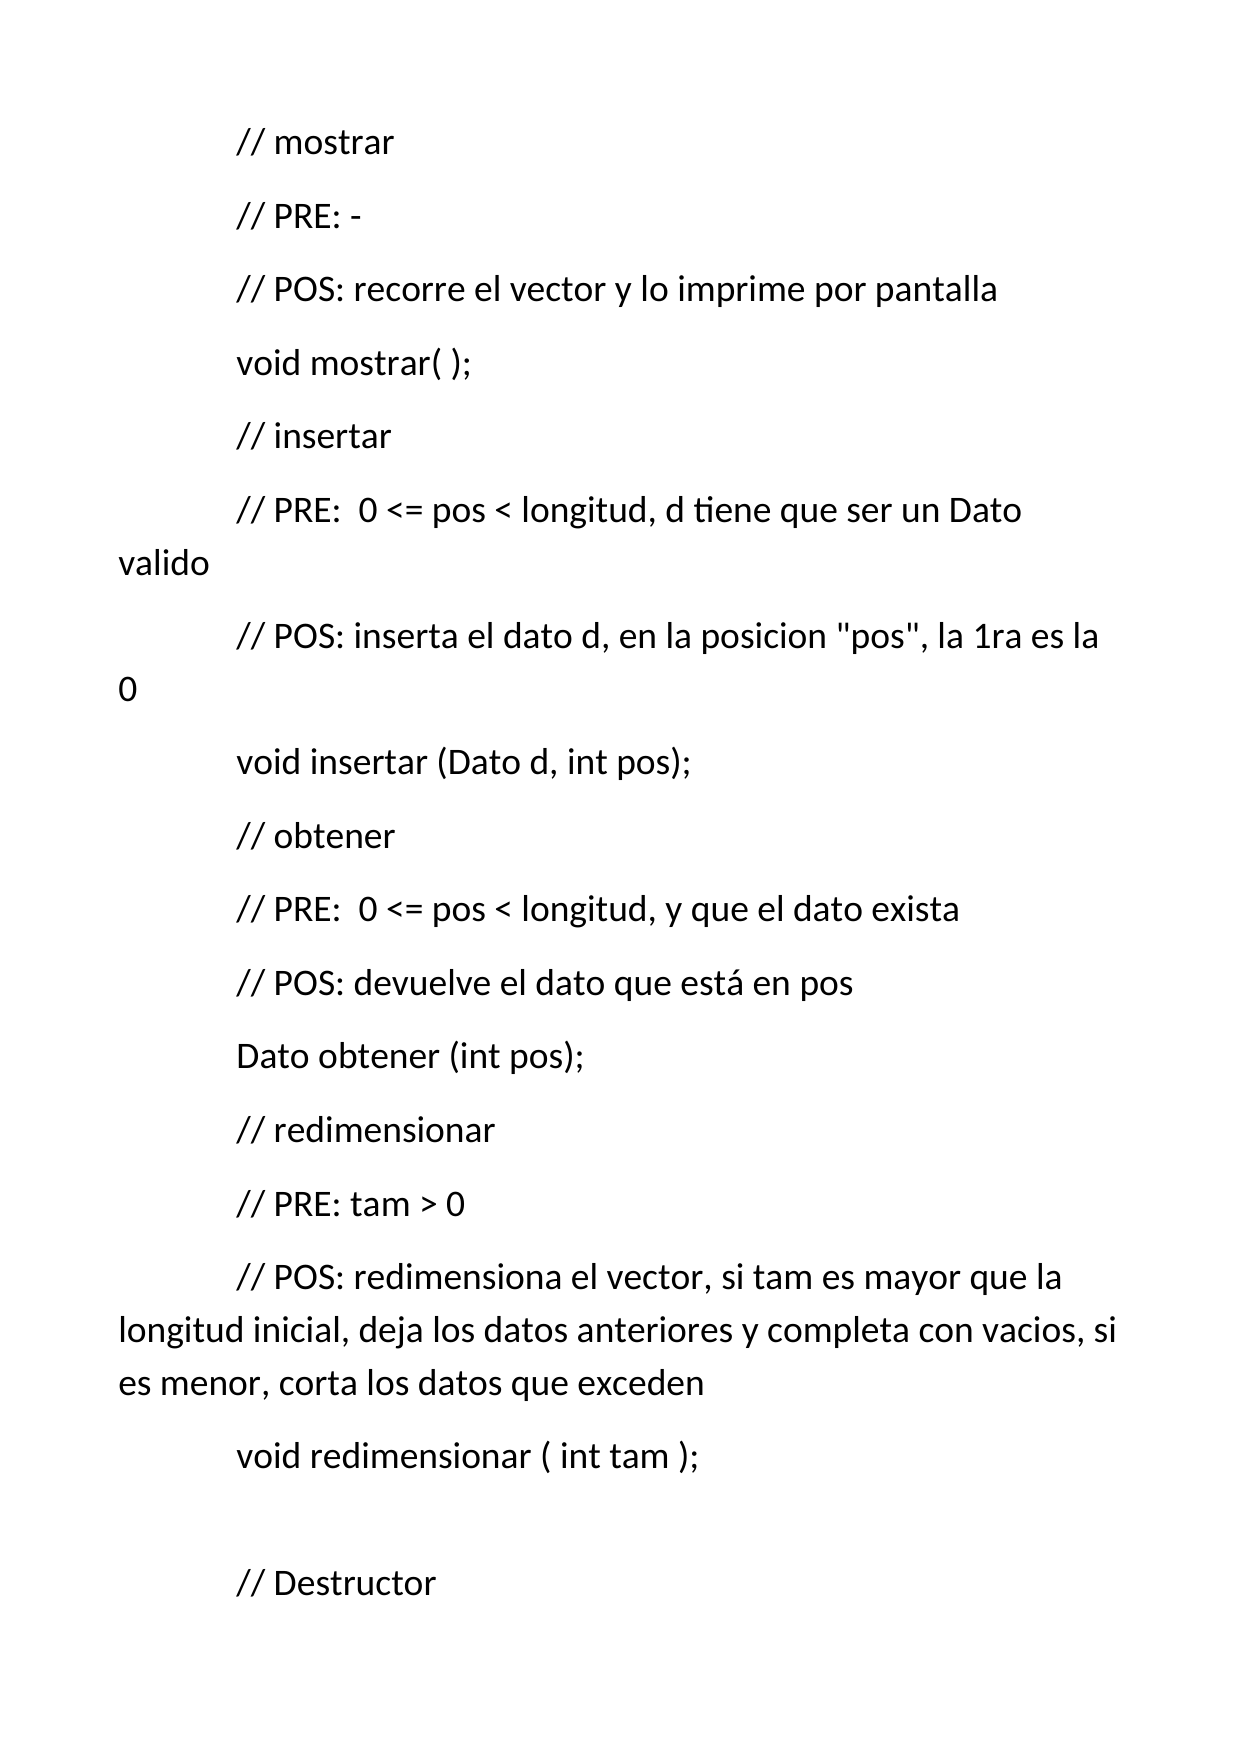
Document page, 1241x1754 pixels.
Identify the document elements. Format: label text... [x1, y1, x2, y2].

text void redimensionar ( int tam ); [118, 1432, 1122, 1478]
text // PRE: - [118, 192, 1122, 237]
text void insertar (Dato d, int pos); [118, 738, 1122, 784]
text // obtener [118, 812, 1122, 858]
text // mostrar [118, 118, 1122, 164]
text // PRE: tam > 0 [118, 1179, 1122, 1225]
text Dato obtener (int pos); [118, 1032, 1122, 1078]
text // POS: recorre el vector y lo imprime por pantalla [118, 265, 1122, 311]
text // POS: redimensiona el vector, si tam es mayor que la longitud inicial, deja los datos anteriores y completa con vacios, si es menor, corta los datos que exceden [118, 1253, 1122, 1404]
text void mostrar( ); [118, 339, 1122, 384]
text // redimensionar [118, 1106, 1122, 1152]
text // Destructor [118, 1559, 1122, 1604]
text // POS: devuelve el dato que está en pos [118, 959, 1122, 1005]
text // insertar [118, 412, 1122, 458]
text // POS: inserta el dato d, en la posicion "pos", la 1ra es la 0 [118, 612, 1122, 711]
text // PRE: 0 <= pos < longitud, d tiene que ser un Dato valido [118, 486, 1122, 584]
text // PRE: 0 <= pos < longitud, y que el dato exista [118, 885, 1122, 931]
